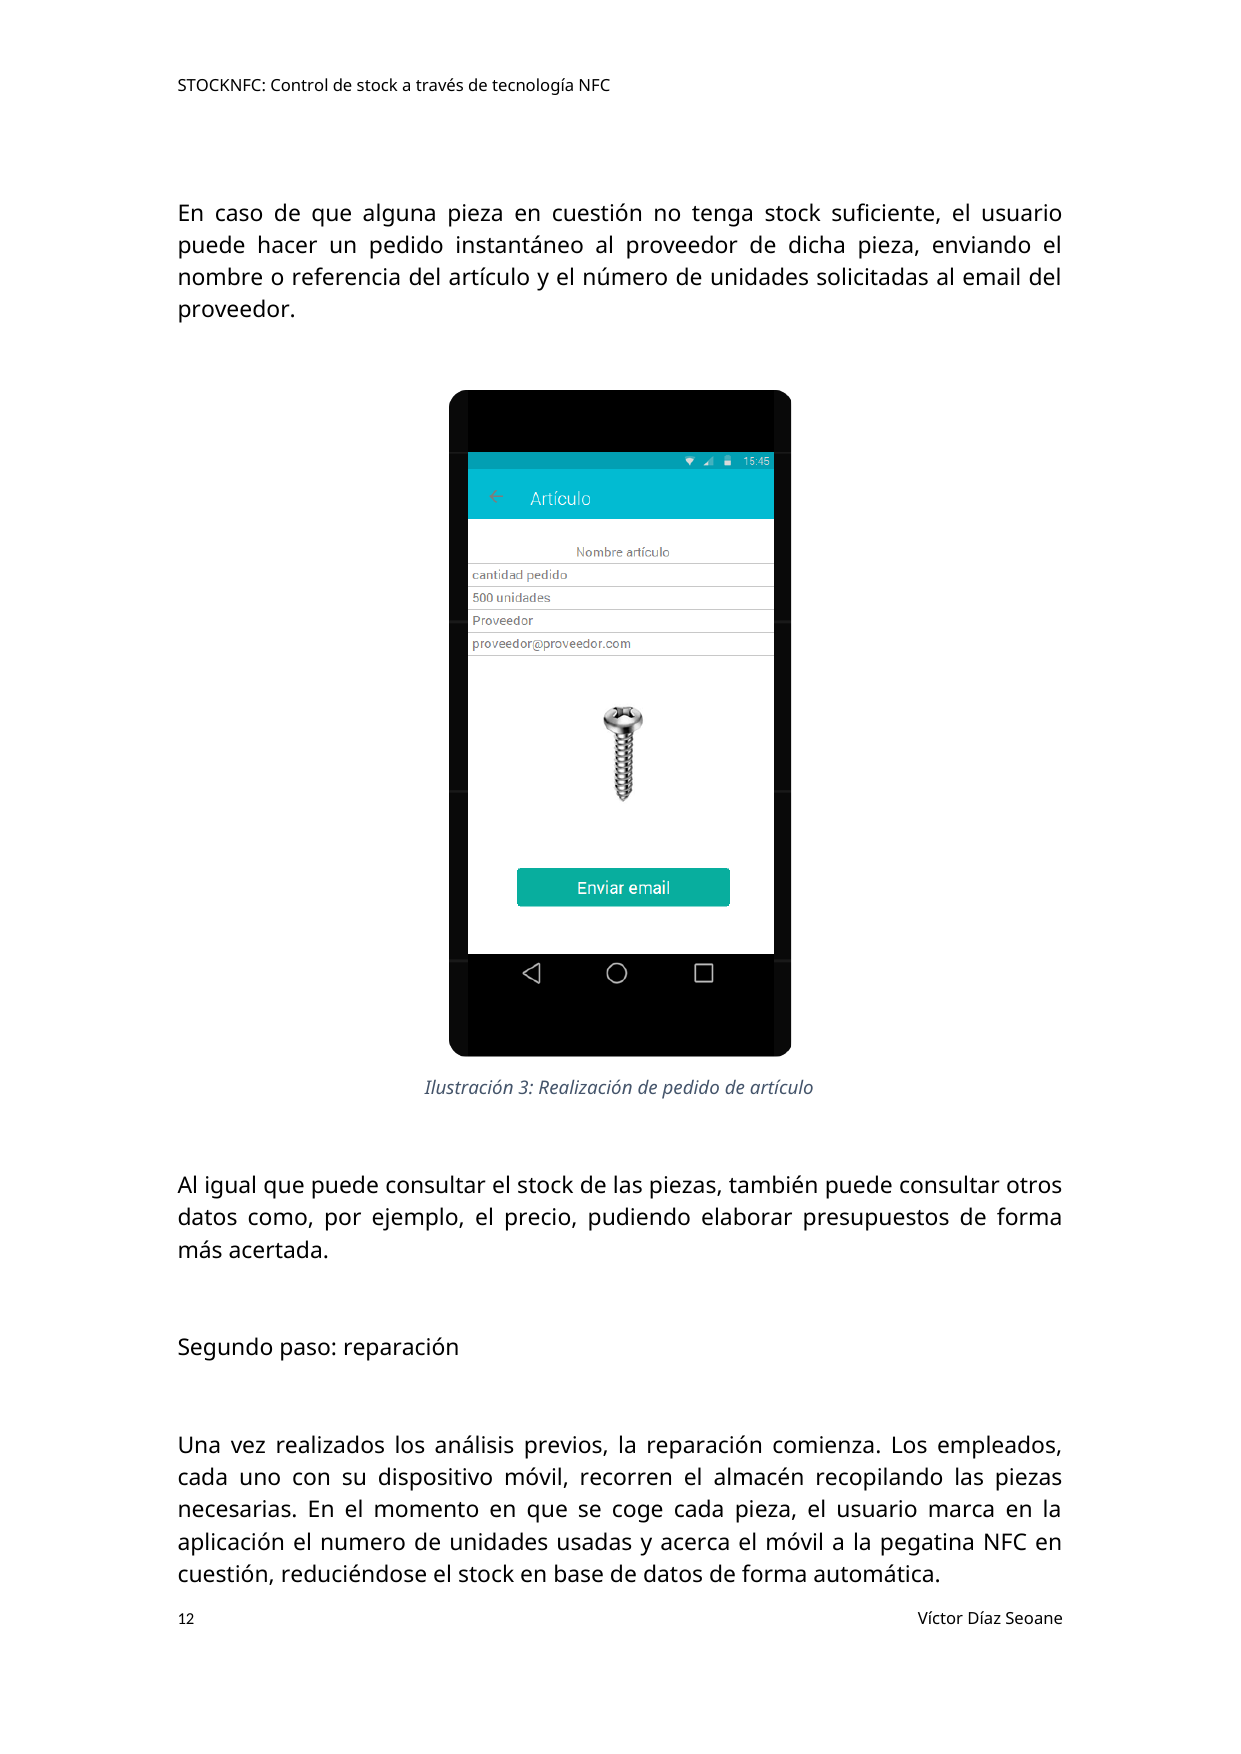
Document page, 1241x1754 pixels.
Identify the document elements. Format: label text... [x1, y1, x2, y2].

text Al igual que puede consultar el stock de las piezas, también puede consultar otros datos como, por ejemplo, el precio, pudiendo elaborar presupuestos de forma más acertada. [177, 1169, 1063, 1265]
text En caso de que alguna pieza en cuestión no tenga stock suficiente, el usuario puede hacer un pedido instantáneo al proveedor de dicha pieza, enviando el nombre o referencia del artículo y el número de unidades solicitadas al email del proveedor. [177, 196, 1063, 324]
text Una vez realizados los análisis previos, la reparación comienza. Los empleados, cada uno con su dispositivo móvil, recorren el almacén recopilando las piezas necesarias. En el momento en que se coge cada pieza, el usuario marca en la aplicación el numero de unidades usadas y acerca el móvil a la pegatina NFC en cuestión, reduciéndose el stock en base de datos de forma automática. [177, 1429, 1063, 1589]
text Segundo paso: reparación [177, 1331, 1063, 1362]
text Ilustración 3: Realización de pedido de artículo [177, 1074, 1063, 1099]
